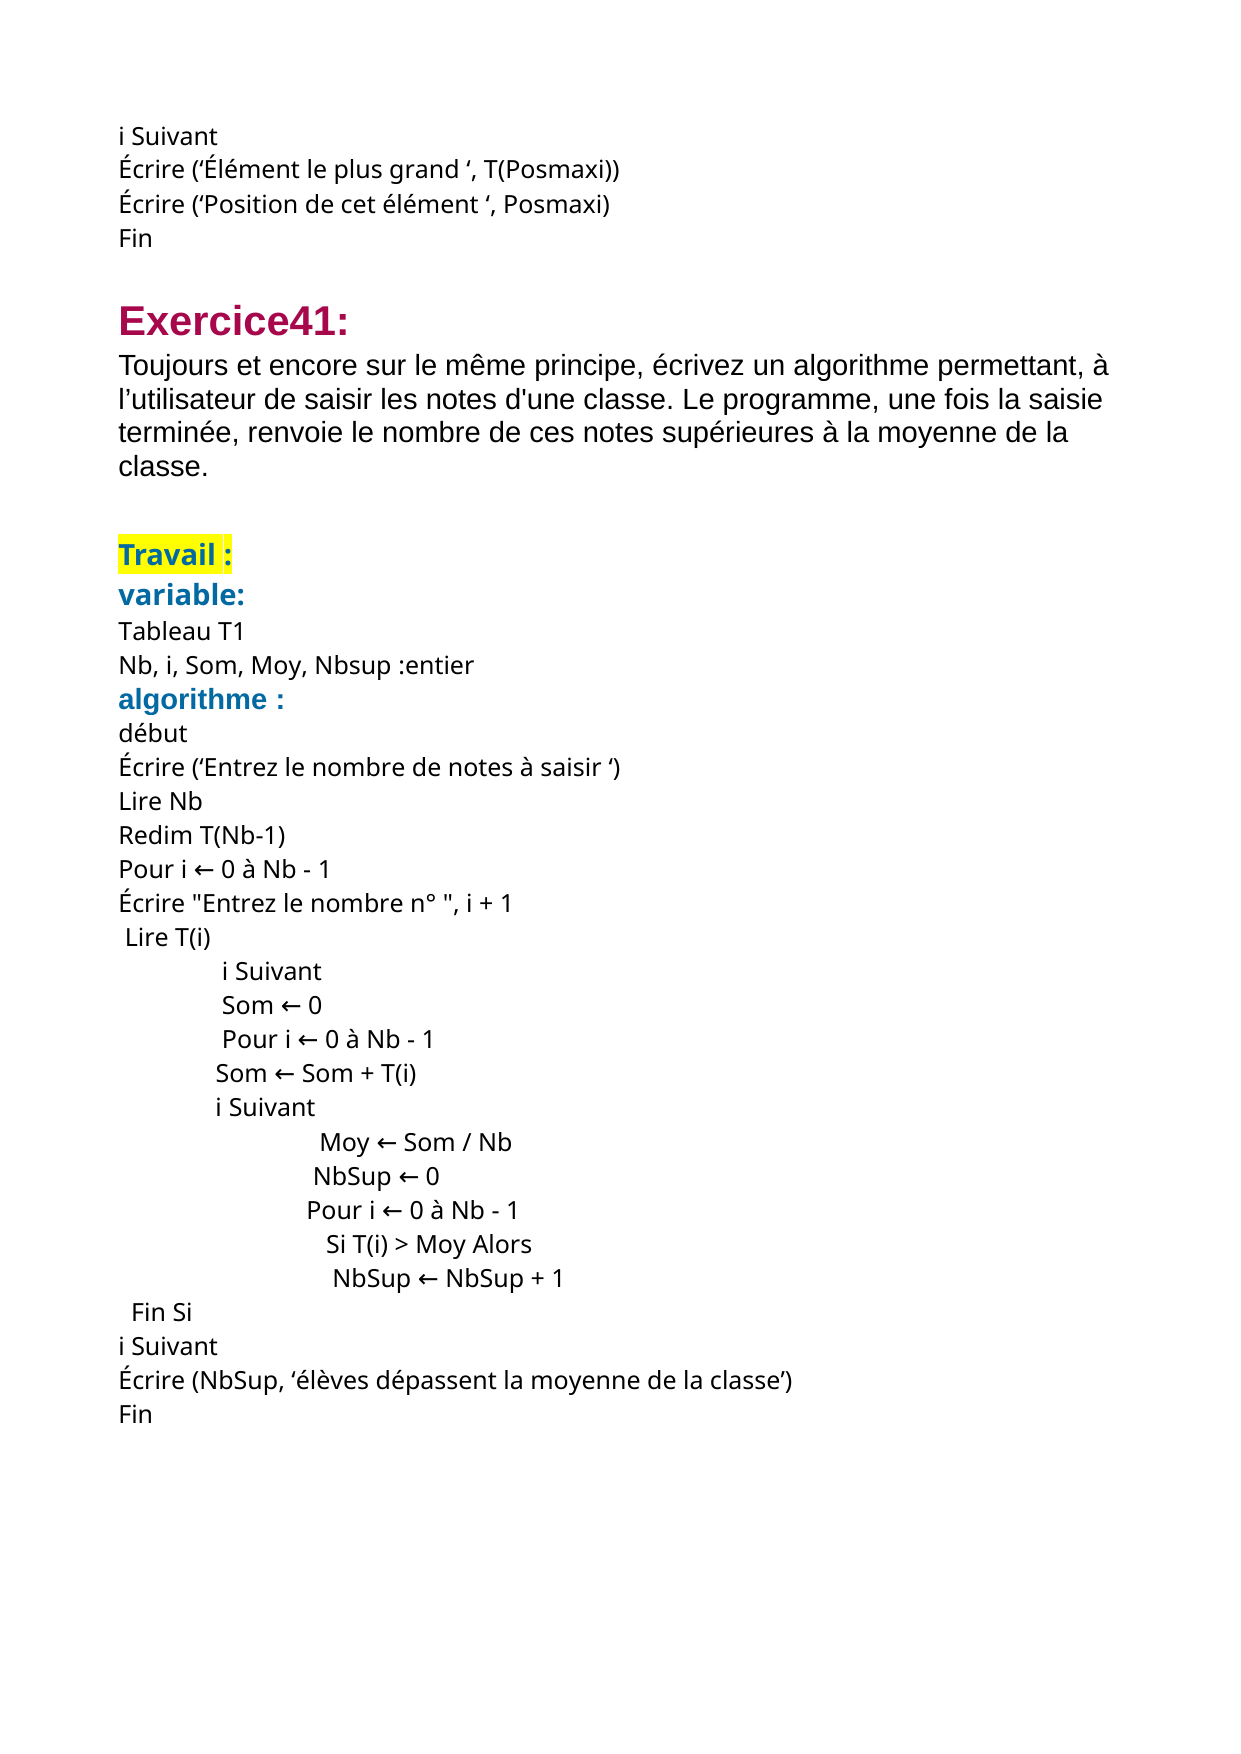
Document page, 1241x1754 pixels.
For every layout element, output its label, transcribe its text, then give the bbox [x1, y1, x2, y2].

text Exercice41: [118, 296, 1122, 344]
text Travail : [118, 534, 1122, 574]
text Toujours et encore sur le même principe, écrivez un algorithme permettant, à l’utilisateur de saisir les notes d'une classe. Le programme, une fois la saisie terminée, renvoie le nombre de ces notes supérieures à la moyenne de la classe. [118, 348, 1122, 482]
text i Suivant Écrire (‘Élément le plus grand ‘, T(Posmaxi)) Écrire (‘Position de cet élément ‘, Posmaxi) Fin [118, 118, 1122, 254]
text Nb, i, Som, Moy, Nbsup :entier algorithme : [118, 648, 1122, 715]
text Écrire (‘Entrez le nombre de notes à saisir ‘) Lire Nb Redim T(Nb-1) Pour i ← 0 à Nb - 1 Écrire "Entrez le nombre n° ", i + 1 Lire T(i) i Suivant Som ← 0 Pour i ← 0 à Nb - 1 Som ← Som + T(i) i Suivant Moy ← Som / Nb NbSup ← 0 Pour i ← 0 à Nb - 1 Si T(i) > Moy Alors NbSup ← NbSup + 1 Fin Si i Suivant Écrire (NbSup, ‘élèves dépassent la moyenne de la classe’) Fin [118, 749, 1122, 1431]
text variable: Tableau T1 [118, 574, 1122, 648]
text début [118, 715, 1122, 749]
